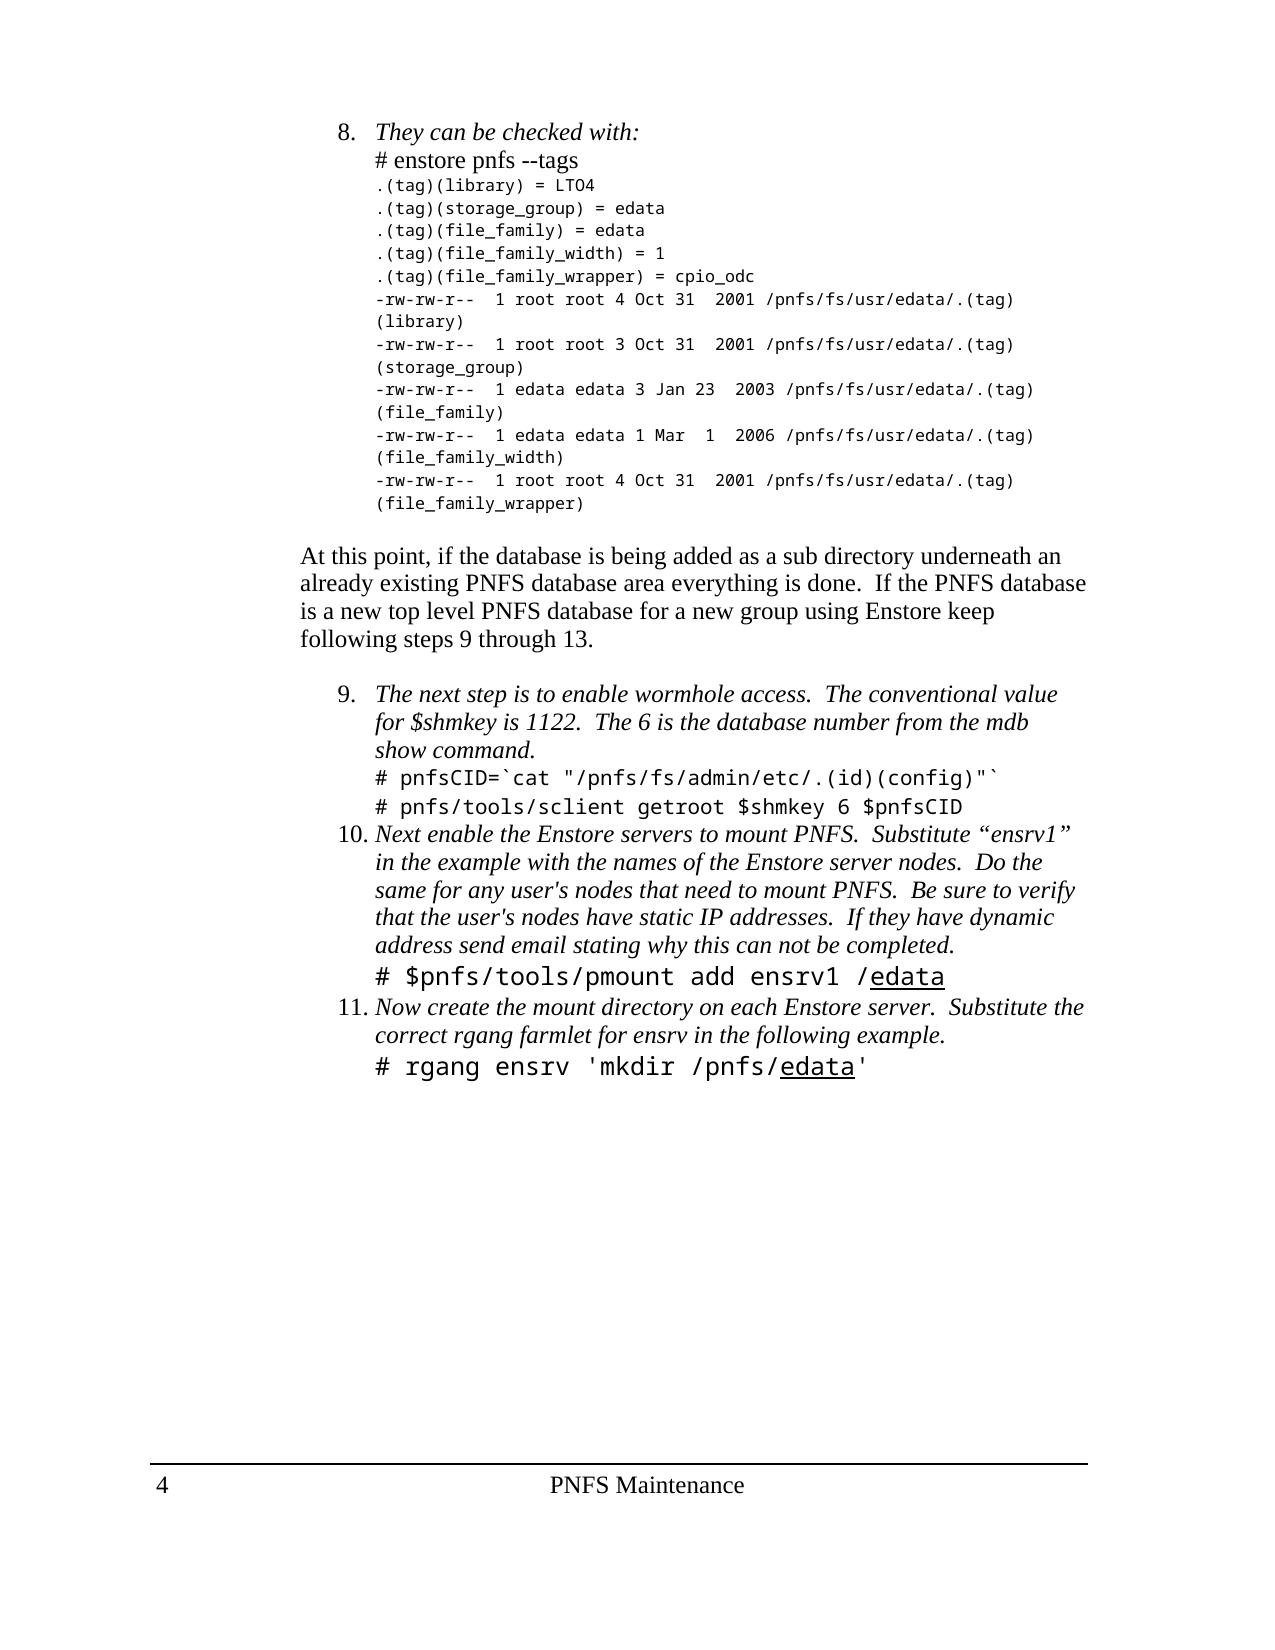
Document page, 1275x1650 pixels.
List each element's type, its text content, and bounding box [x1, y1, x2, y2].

list Next enable the Enstore servers to mount PNFS. Substitute “ensrv1” in the example with the names of the Enstore server nodes. Do the same for any user's nodes that need to mount PNFS. Be sure to verify that the user's nodes have static IP addresses. If they have dynamic address send email stating why this can not be completed. # $pnfs/tools/pmount add ensrv1 /edata [337, 820, 1087, 993]
list Now create the mount directory on each Enstore server. Substitute the correct rgang farmlet for ensrv in the following example. # rgang ensrv 'mkdir /pnfs/edata' [337, 993, 1087, 1082]
list The next step is to enable wormhole access. The conventional value for $shmkey is 1122. The 6 is the database number from the mdb show command. # pnfsCID=`cat "/pnfs/fs/admin/etc/.(id)(config)"` # pnfs/tools/sclient getroot $shmkey 6 $pnfsCID [337, 680, 1087, 820]
text At this point, if the database is being added as a sub directory underneath an already existing PNFS database area everything is done. If the PNFS database is a new top level PNFS database for a new group using Enstore keep following steps 9 through 13. [300, 542, 1087, 653]
list They can be checked with: # enstore pnfs --tags .(tag)(library) = LTO4 .(tag)(storage_group) = edata .(tag)(file_family) = edata .(tag)(file_family_width) = 1 .(tag)(file_family_wrapper) = cpio_odc -rw-rw-r-- 1 root root 4 Oct 31 2001 /pnfs/fs/usr/edata/.(tag)(library) -rw-rw-r-- 1 root root 3 Oct 31 2001 /pnfs/fs/usr/edata/.(tag)(storage_group) -rw-rw-r-- 1 edata edata 3 Jan 23 2003 /pnfs/fs/usr/edata/.(tag)(file_family) -rw-rw-r-- 1 edata edata 1 Mar 1 2006 /pnfs/fs/usr/edata/.(tag)(file_family_width) -rw-rw-r-- 1 root root 4 Oct 31 2001 /pnfs/fs/usr/edata/.(tag)(file_family_wrapper) [337, 118, 1087, 514]
